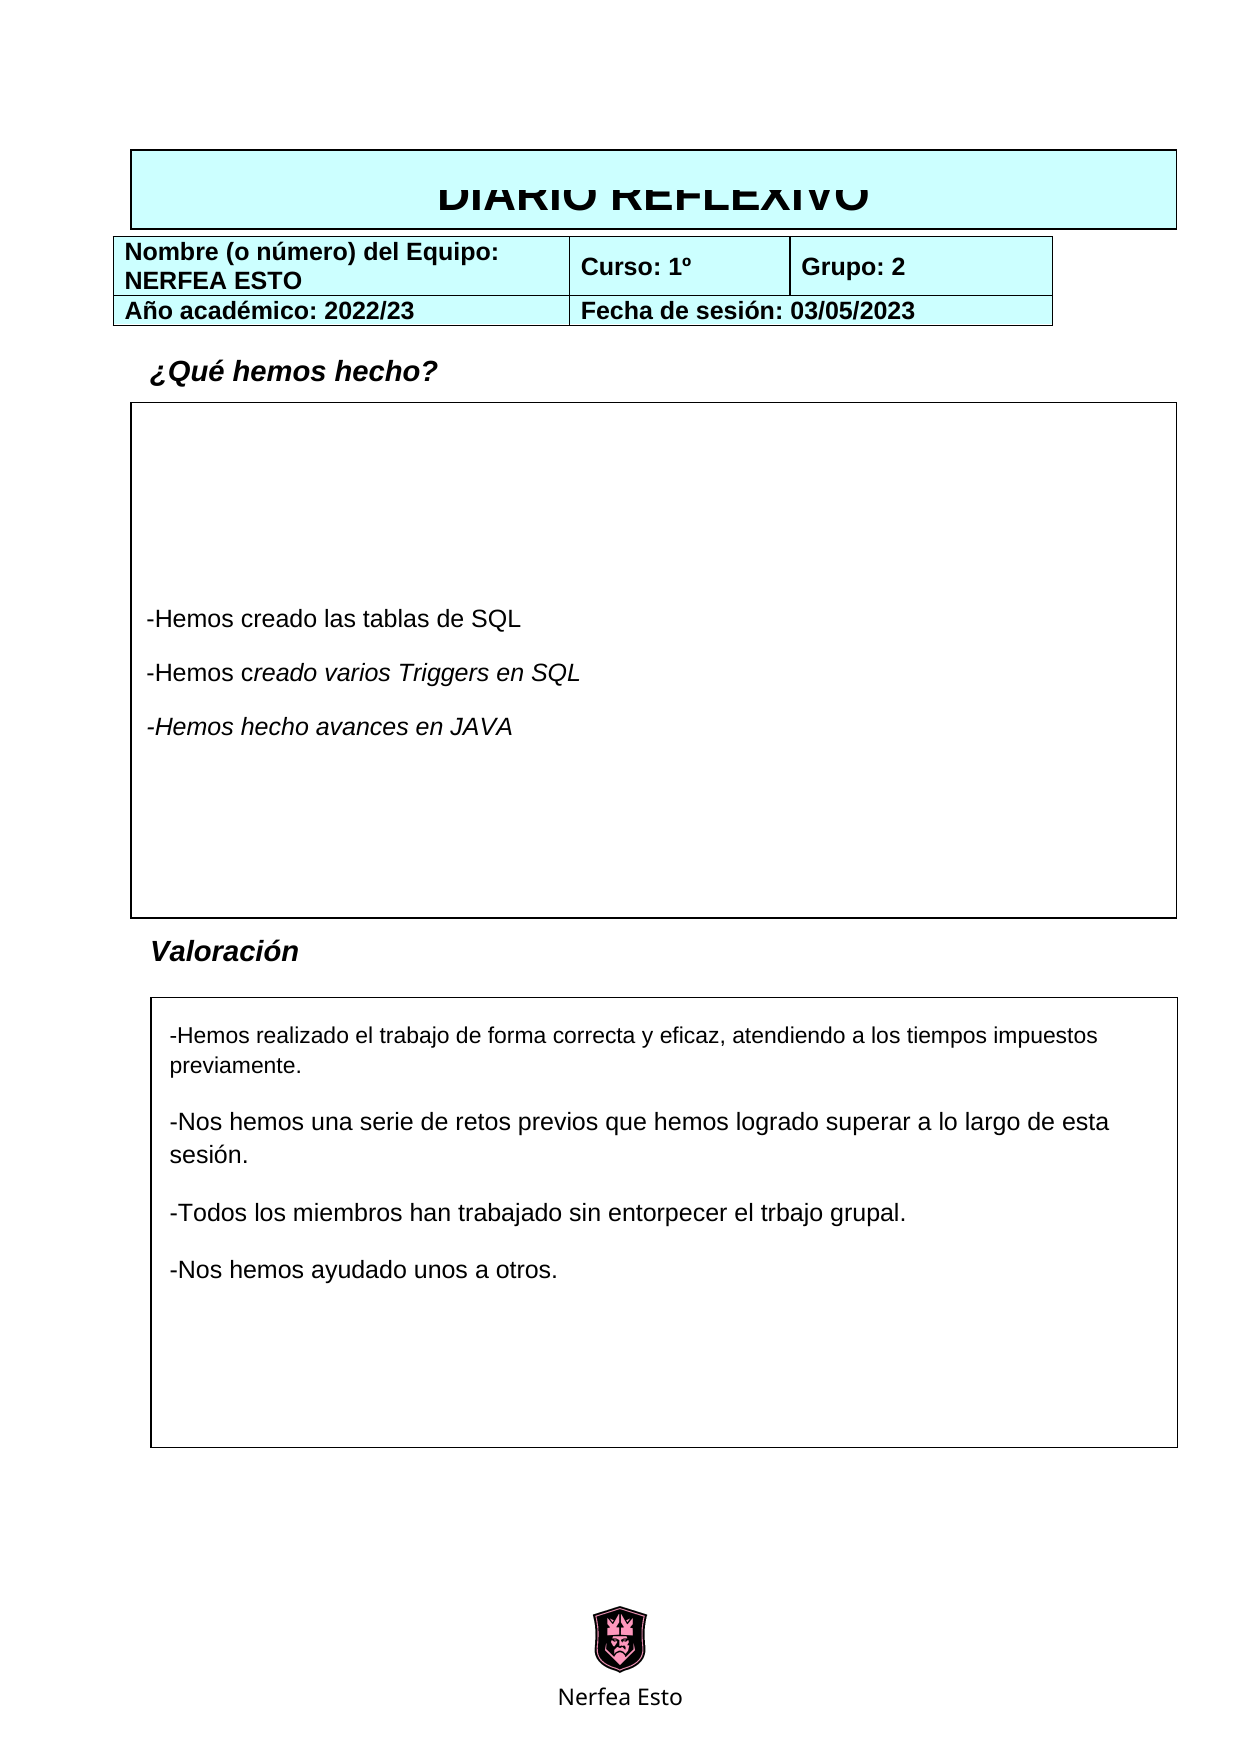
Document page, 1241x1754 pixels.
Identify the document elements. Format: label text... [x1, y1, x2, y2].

picture [551, 1601, 689, 1678]
text -Hemos hecho avances en JAVA [146, 712, 1162, 741]
text -Hemos creado las tablas de SQL [146, 605, 1162, 633]
text DIARIO REFLEXIVO [146, 190, 1162, 214]
table_header Curso: 1º [570, 237, 789, 295]
table_header Grupo: 2 [791, 237, 1052, 295]
text Valoración [150, 934, 1090, 968]
table_cell Fecha de sesión: 03/05/2023 [570, 296, 1052, 324]
text -Hemos creado varios Triggers en SQL [146, 658, 1162, 687]
table_cell Año académico: 2022/23 [114, 296, 569, 324]
text ¿Qué hemos hecho? [150, 354, 1090, 388]
table_header Nombre (o número) del Equipo: NERFEA ESTO [114, 237, 569, 295]
